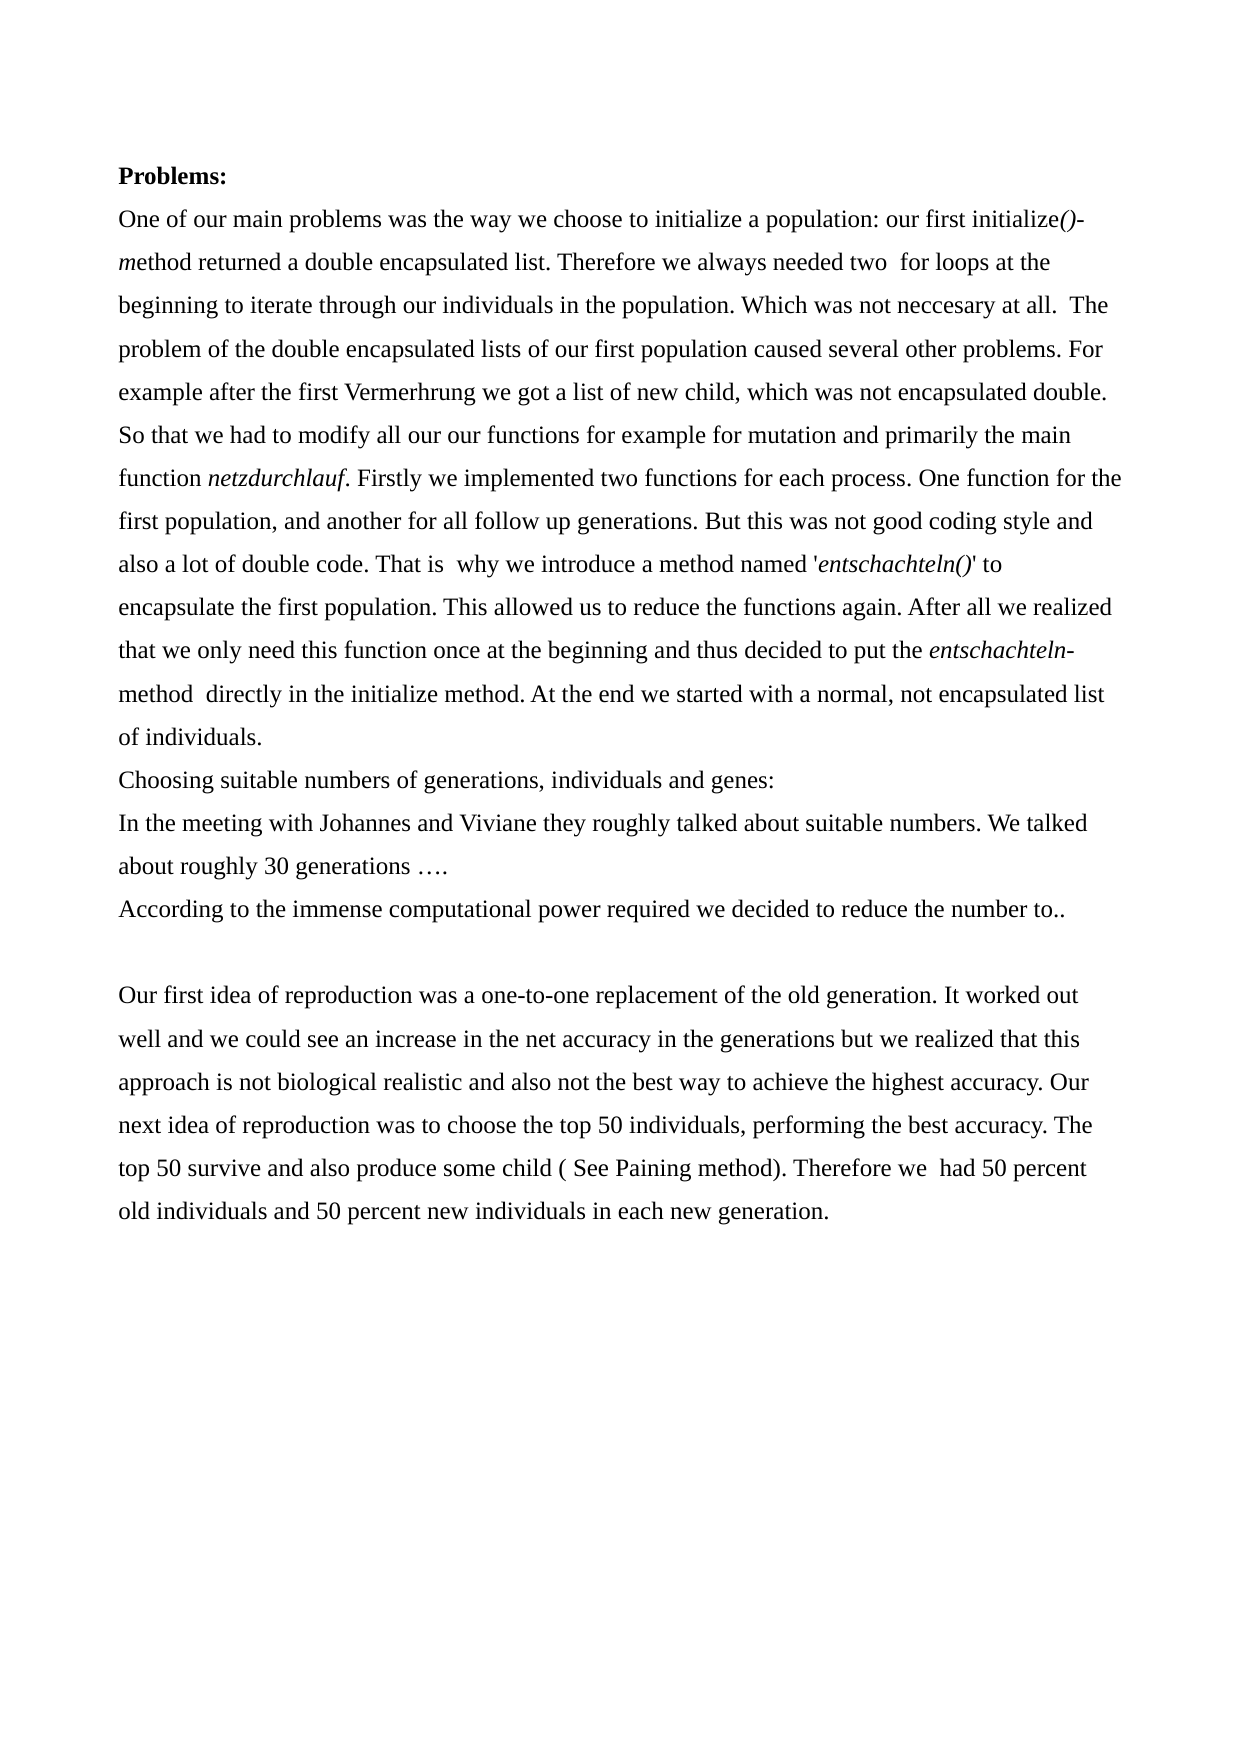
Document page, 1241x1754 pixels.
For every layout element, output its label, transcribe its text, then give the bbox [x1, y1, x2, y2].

text Choosing suitable numbers of generations, individuals and genes: [118, 765, 1122, 794]
text Problems: [118, 161, 1122, 190]
text One of our main problems was the way we choose to initialize a population: our first initialize()-method returned a double encapsulated list. Therefore we always needed two for loops at the beginning to iterate through our individuals in the population. Which was not neccesary at all. The problem of the double encapsulated lists of our first population caused several other problems. For example after the first Vermerhrung we got a list of new child, which was not encapsulated double. So that we had to modify all our our functions for example for mutation and primarily the main function netzdurchlauf. Firstly we implemented two functions for each process. One function for the first population, and another for all follow up generations. But this was not good coding style and also a lot of double code. That is why we introduce a method named 'entschachteln()' to encapsulate the first population. This allowed us to reduce the functions again. After all we realized that we only need this function once at the beginning and thus decided to put the entschachteln-method directly in the initialize method. At the end we started with a normal, not encapsulated list of individuals. [118, 204, 1122, 751]
text In the meeting with Johannes and Viviane they roughly talked about suitable numbers. We talked about roughly 30 generations …. [118, 808, 1122, 880]
text According to the immense computational power required we decided to reduce the number to.. [118, 894, 1122, 923]
text Our first idea of reproduction was a one-to-one replacement of the old generation. It worked out well and we could see an increase in the net accuracy in the generations but we realized that this approach is not biological realistic and also not the best way to achieve the highest accuracy. Our next idea of reproduction was to choose the top 50 individuals, performing the best accuracy. The top 50 survive and also produce some child ( See Paining method). Therefore we had 50 percent old individuals and 50 percent new individuals in each new generation. [118, 981, 1122, 1225]
